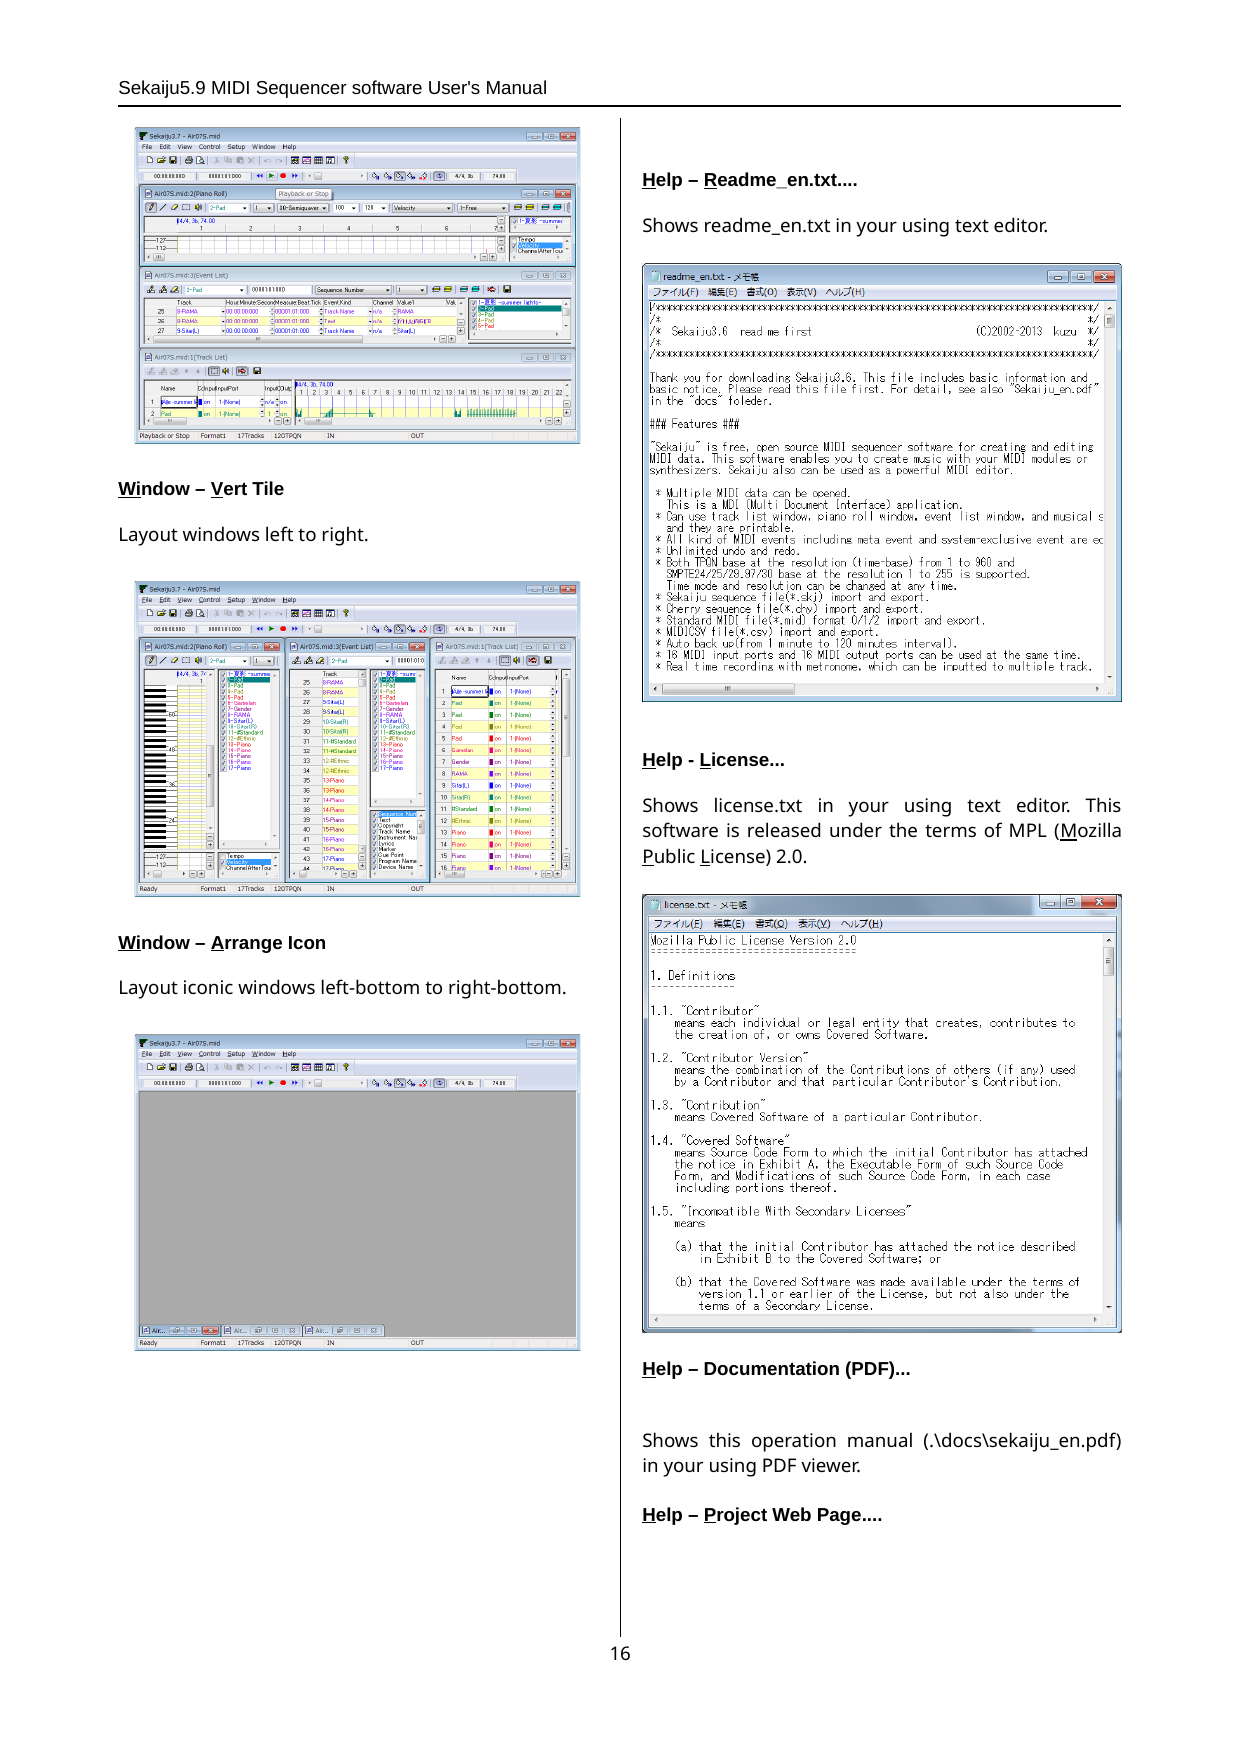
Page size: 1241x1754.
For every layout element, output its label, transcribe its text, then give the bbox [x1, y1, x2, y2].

picture [134, 1034, 581, 1351]
text Shows this operation manual (.\docs\sekaiju_en.pdf) in your using PDF viewer. [642, 1427, 1122, 1478]
picture [134, 581, 581, 897]
text Layout windows left to right. [118, 521, 598, 546]
text Help – Readme_en.txt.... [642, 169, 1122, 191]
text Window – Vert Tile [118, 478, 598, 499]
text Help - License... [642, 749, 1122, 771]
picture [134, 127, 581, 444]
text Shows readme_en.txt in your using text editor. [642, 212, 1122, 238]
text Layout iconic windows left-bottom to right-bottom. [118, 974, 598, 1000]
picture [642, 894, 1122, 1333]
picture [642, 263, 1122, 702]
text Window – Arrange Icon [118, 931, 598, 953]
text Help – Documentation (PDF)... [642, 1358, 1122, 1380]
text Help – Project Web Page.... [642, 1503, 1122, 1525]
text Shows license.txt in your using text editor. This software is released under the terms of MPL (Mozilla Public License) 2.0. [642, 792, 1122, 869]
